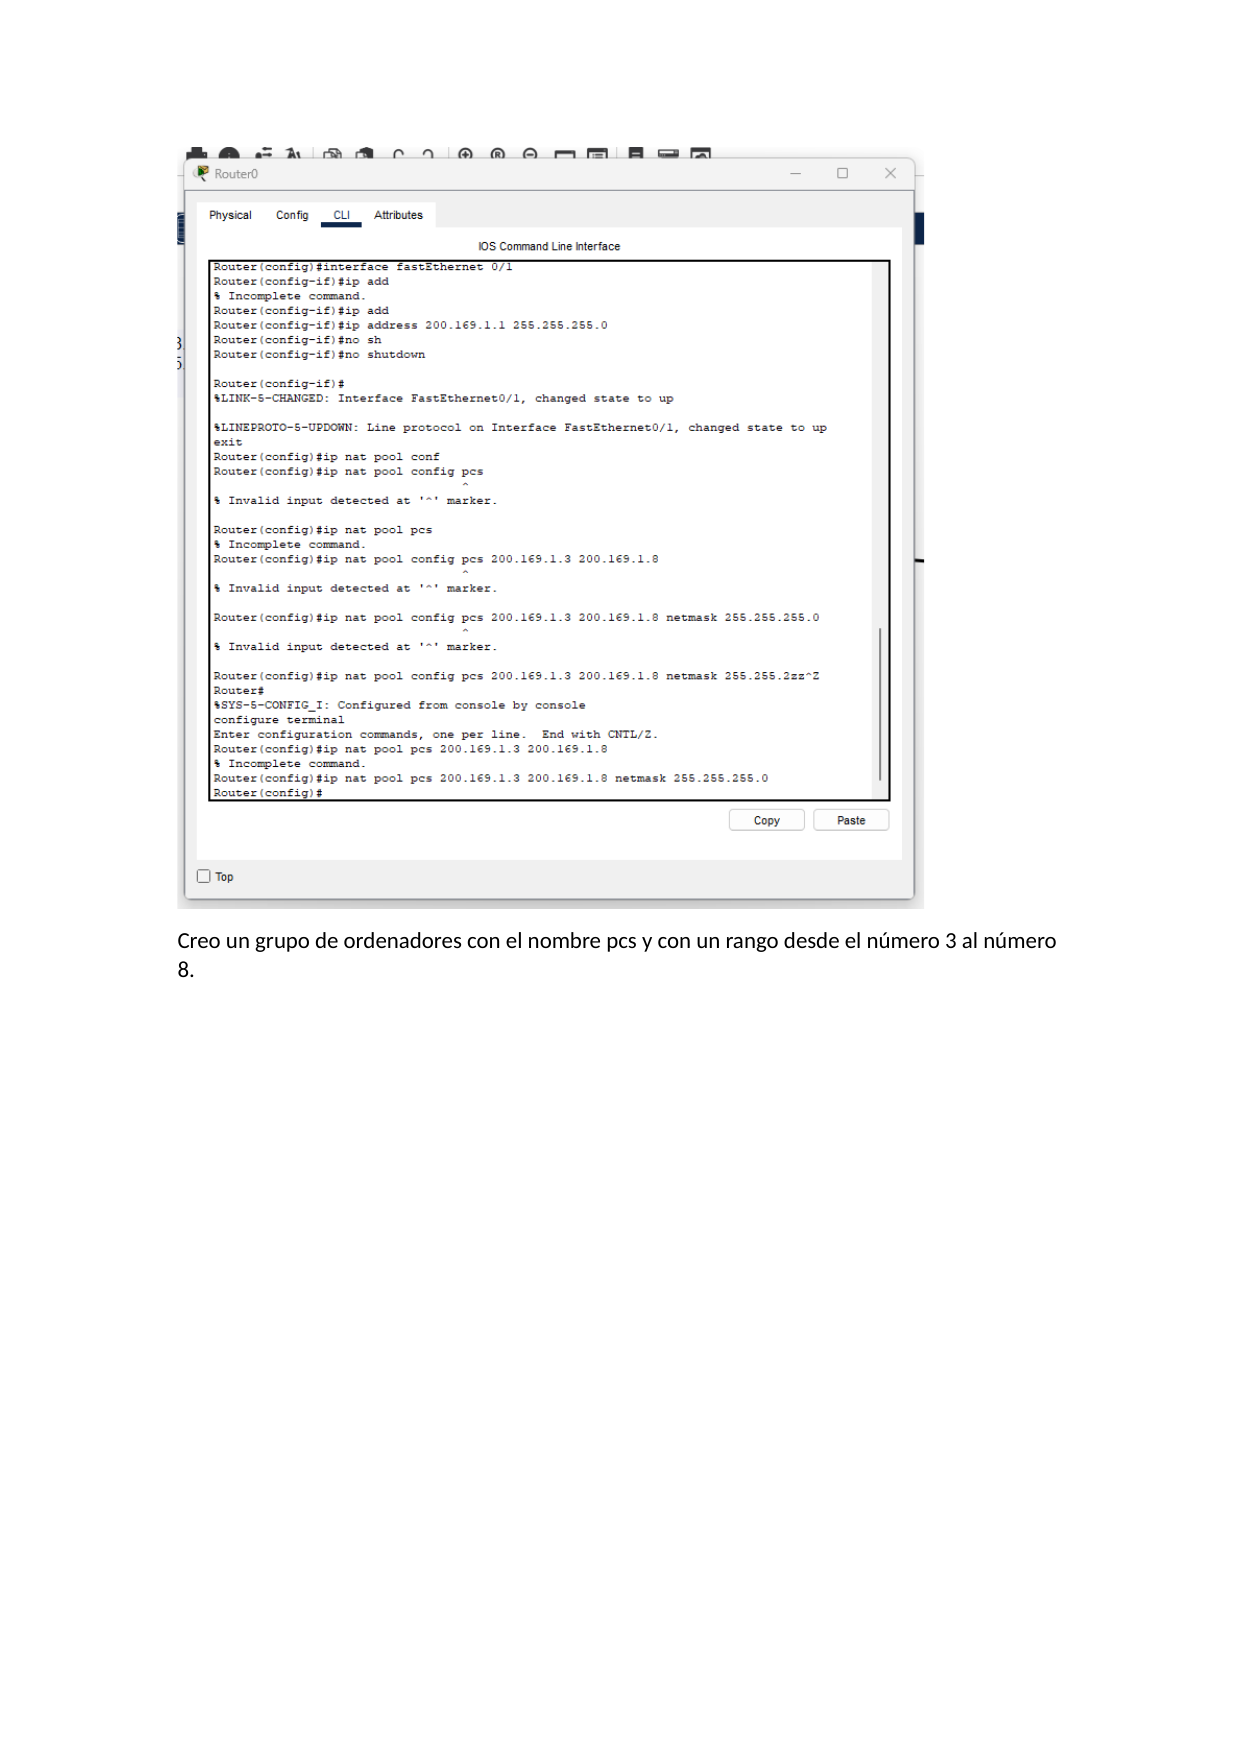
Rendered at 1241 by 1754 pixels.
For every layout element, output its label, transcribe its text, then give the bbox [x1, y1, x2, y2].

text Creo un grupo de ordenadores con el nombre pcs y con un rango desde el número 3 al número 8. [177, 926, 1063, 983]
